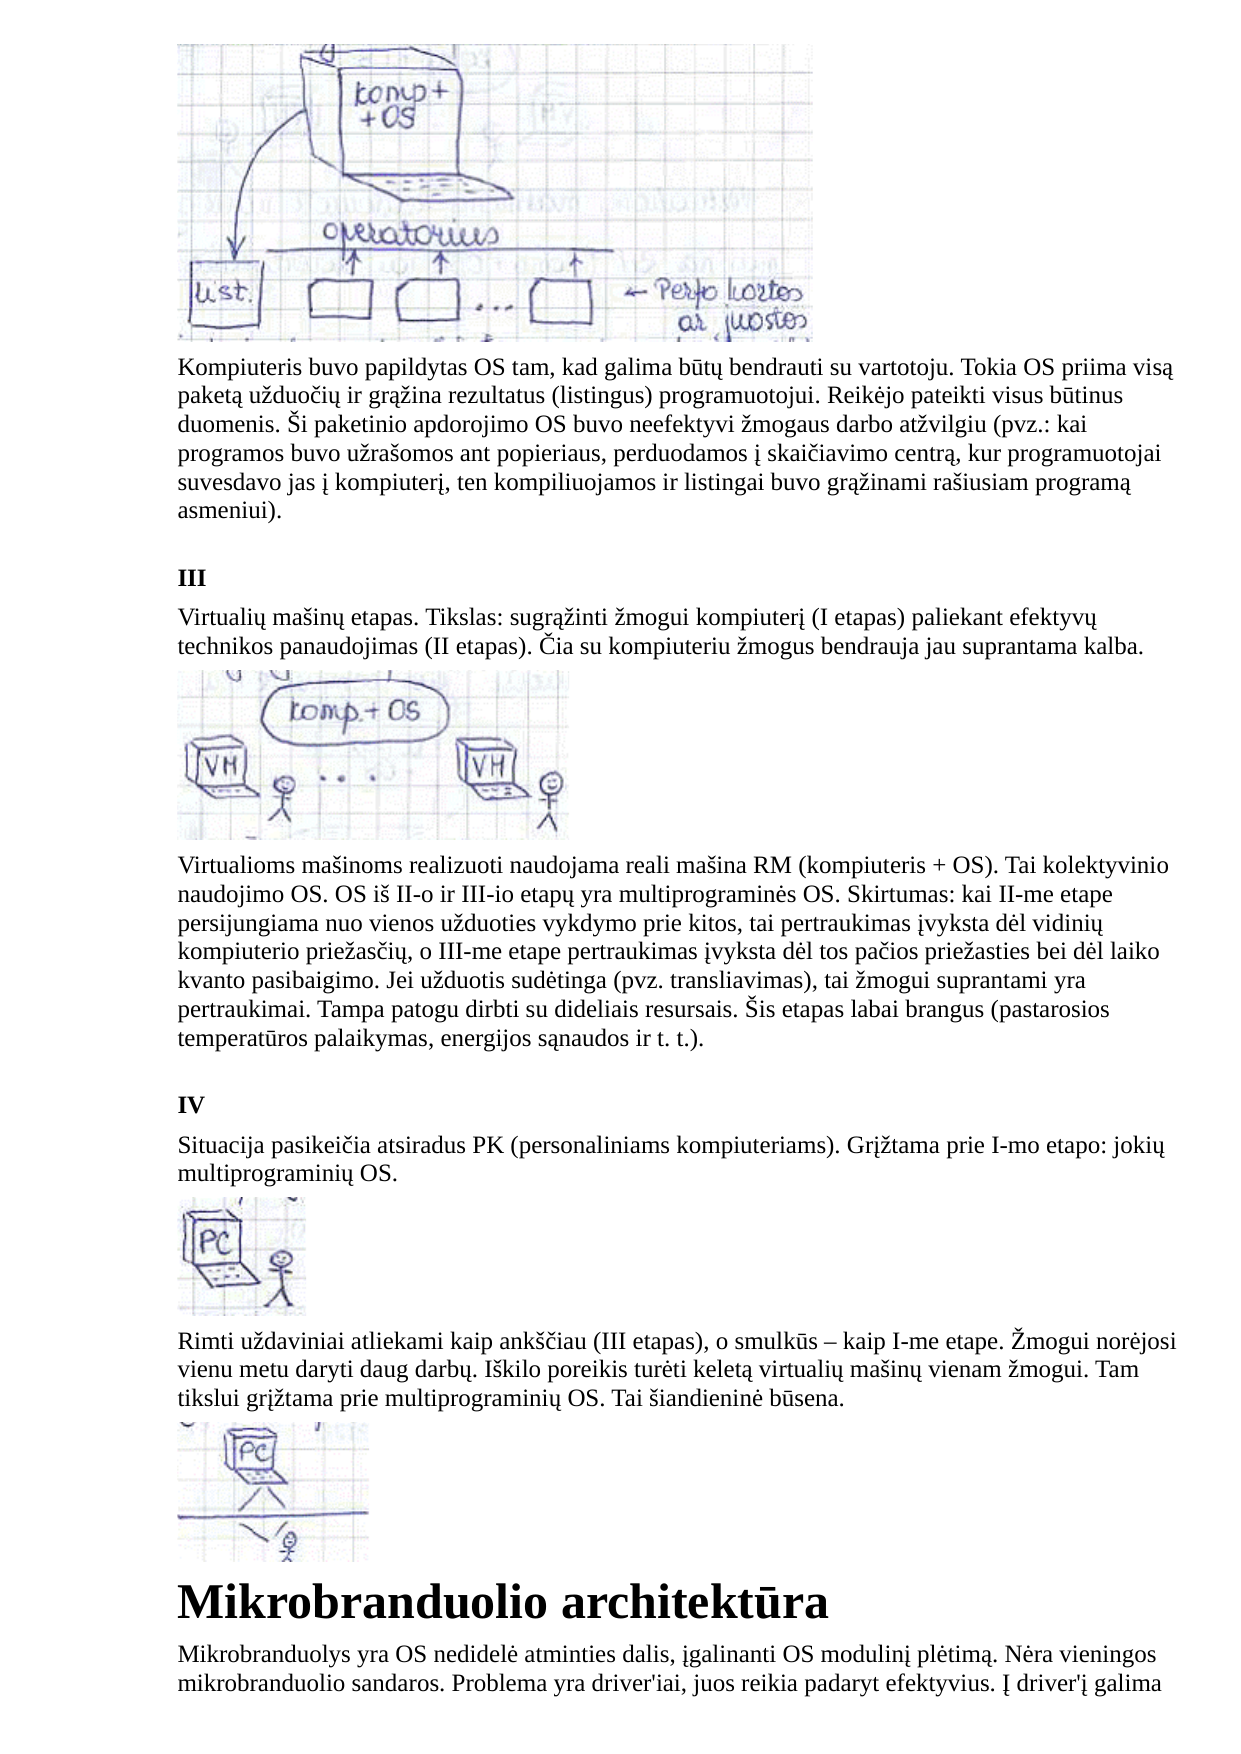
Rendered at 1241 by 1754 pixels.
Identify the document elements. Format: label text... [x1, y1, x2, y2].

text Rimti uždaviniai atliekami kaip ankščiau (III etapas), o smulkūs – kaip I-me etape. Žmogui norėjosi vienu metu daryti daug darbų. Iškilo poreikis turėti keletą virtualių mašinų vienam žmogui. Tam tikslui grįžtama prie multiprograminių OS. Tai šiandieninė būsena. [177, 1326, 1181, 1412]
text Virtualių mašinų etapas. Tikslas: sugrąžinti žmogui kompiuterį (I etapas) paliekant efektyvų technikos panaudojimas (II etapas). Čia su kompiuteriu žmogus bendrauja jau suprantama kalba. [177, 602, 1181, 660]
text Virtualioms mašinoms realizuoti naudojama reali mašina RM (kompiuteris + OS). Tai kolektyvinio naudojimo OS. OS iš II-o ir III-io etapų yra multiprograminės OS. Skirtumas: kai II-me etape persijungiama nuo vienos užduoties vykdymo prie kitos, tai pertraukimas įvyksta dėl vidinių kompiuterio priežasčių, o III-me etape pertraukimas įvyksta dėl tos pačios priežasties bei dėl laiko kvanto pasibaigimo. Jei užduotis sudėtinga (pvz. transliavimas), tai žmogui suprantami yra pertraukimai. Tampa patogu dirbti su dideliais resursais. Šis etapas labai brangus (pastarosios temperatūros palaikymas, energijos sąnaudos ir t. t.). [177, 850, 1181, 1051]
picture [177, 1422, 370, 1562]
text Situacija pasikeičia atsiradus PK (personaliniams kompiuteriams). Grįžtama prie I-mo etapo: jokių multiprograminių OS. [177, 1130, 1181, 1187]
text Mikrobranduolys yra OS nedidelė atminties dalis, įgalinanti OS modulinį plėtimą. Nėra vieningos mikrobranduolio sandaros. Problema yra driver'iai, juos reikia padaryt efektyvius. Į driver'į galima [177, 1639, 1181, 1697]
picture [177, 44, 813, 342]
picture [177, 1197, 307, 1316]
picture [177, 670, 570, 840]
text IV [177, 1062, 1181, 1119]
text Kompiuteris buvo papildytas OS tam, kad galima būtų bendrauti su vartotoju. Tokia OS priima visą paketą užduočių ir grąžina rezultatus (listingus) programuotojui. Reikėjo pateikti visus būtinus duomenis. Ši paketinio apdorojimo OS buvo neefektyvi žmogaus darbo atžvilgiu (pvz.: kai programos buvo užrašomos ant popieriaus, perduodamos į skaičiavimo centrą, kur programuotojai suvesdavo jas į kompiuterį, ten kompiliuojamos ir listingai buvo grąžinami rašiusiam programą asmeniui). [177, 352, 1181, 524]
subtitle Mikrobranduolio architektūra [177, 1572, 1181, 1629]
text III [177, 534, 1181, 592]
